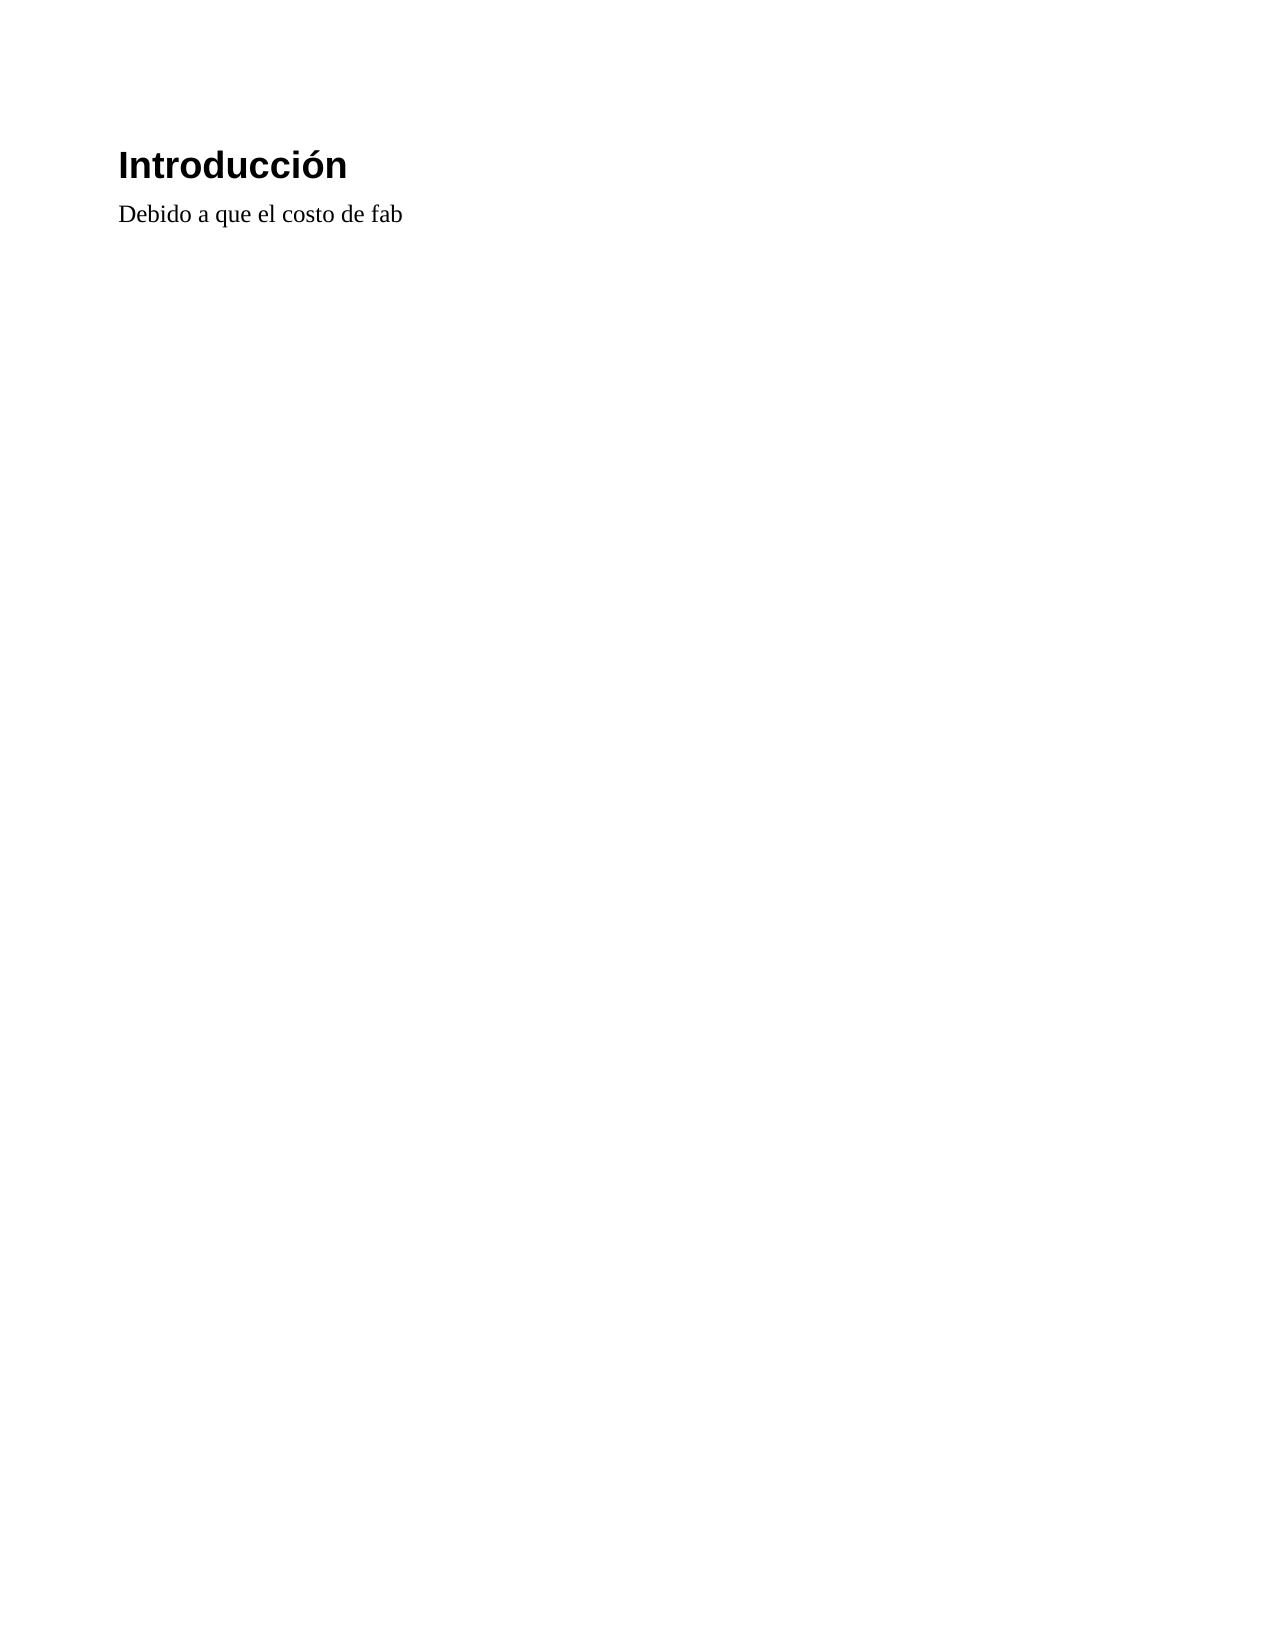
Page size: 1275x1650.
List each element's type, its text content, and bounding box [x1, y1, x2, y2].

subtitle Introducción [118, 143, 1157, 187]
text Debido a que el costo de fab [118, 199, 1157, 228]
